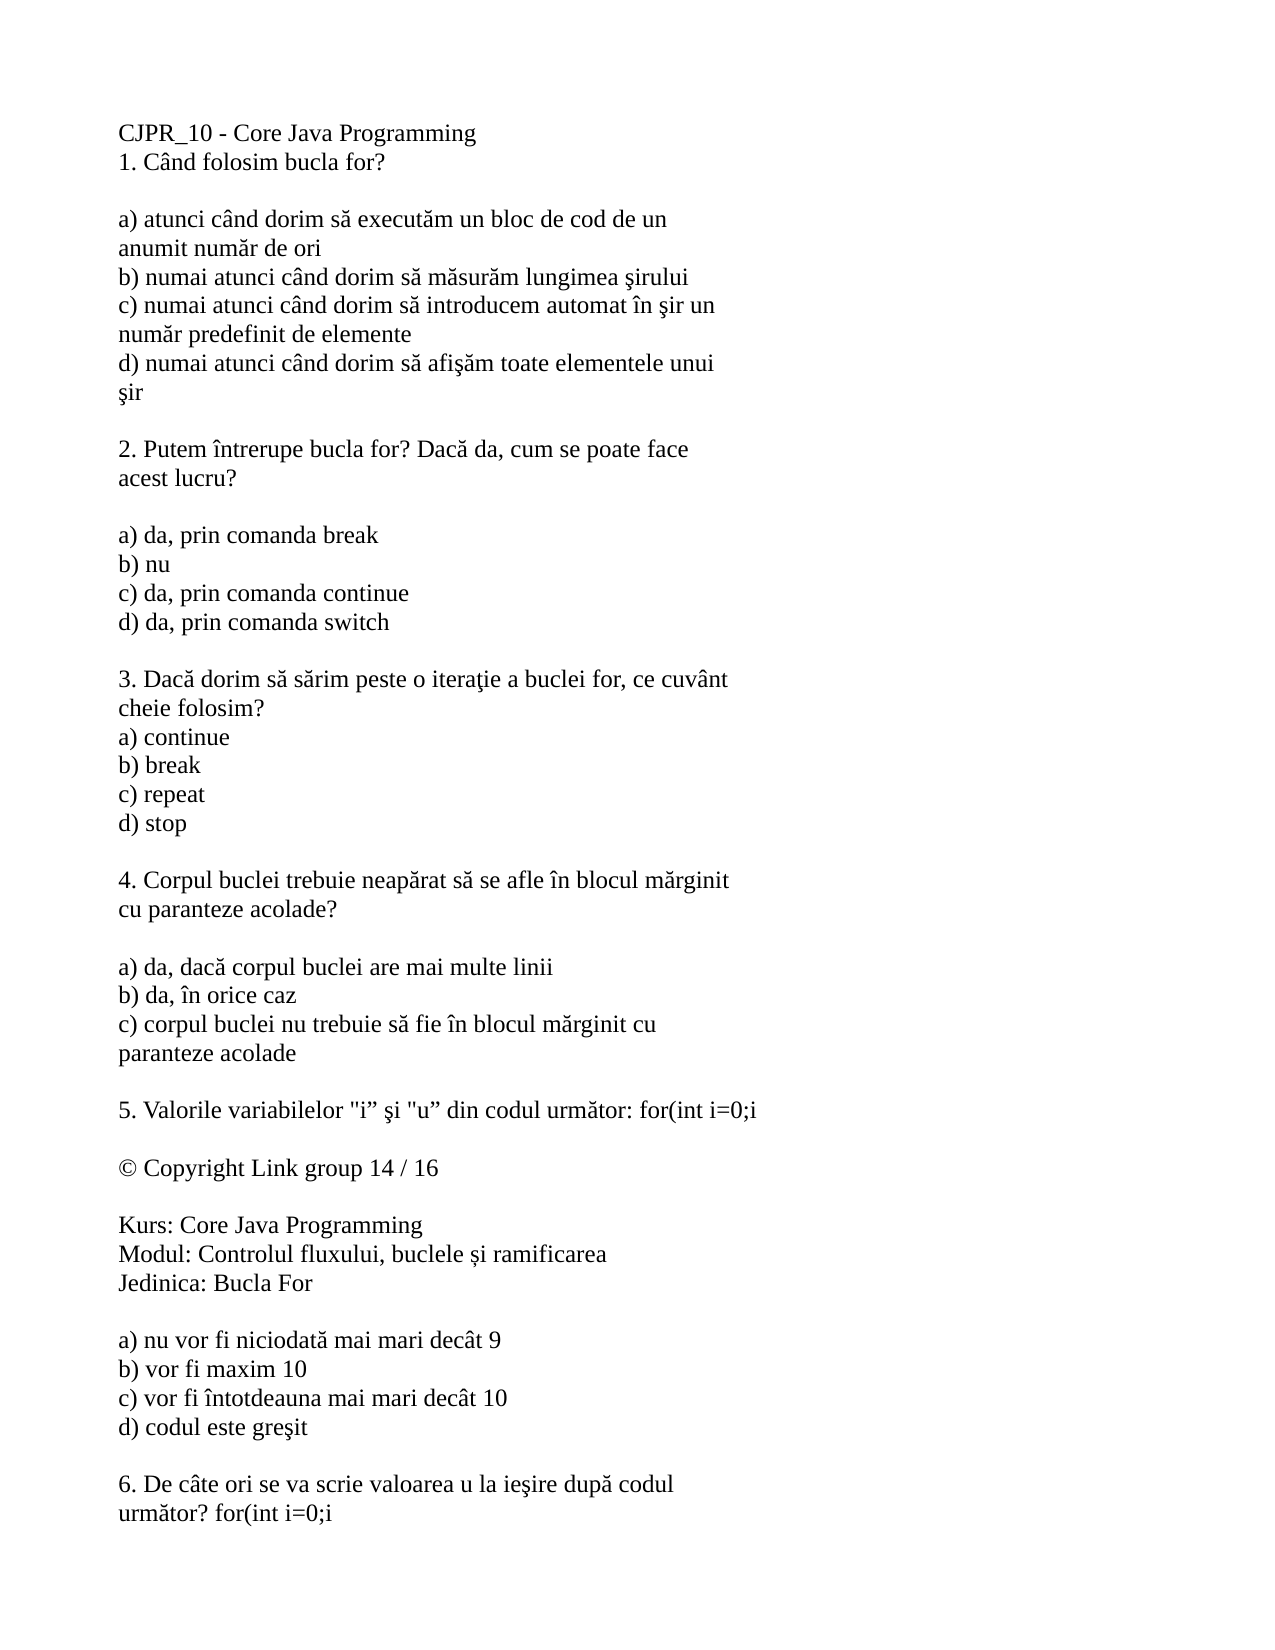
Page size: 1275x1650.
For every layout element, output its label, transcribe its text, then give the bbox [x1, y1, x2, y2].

text paranteze acolade [118, 1038, 1157, 1067]
text 6. De câte ori se va scrie valoarea u la ieşire după codul [118, 1469, 1157, 1498]
text c) da, prin comanda continue [118, 578, 1157, 607]
text acest lucru? [118, 463, 1157, 492]
text anumit număr de ori [118, 233, 1157, 262]
text c) vor fi întotdeauna mai mari decât 10 [118, 1383, 1157, 1412]
text 2. Putem întrerupe bucla for? Dacă da, cum se poate face [118, 434, 1157, 463]
text Jedinica: Bucla For [118, 1268, 1157, 1297]
text a) da, dacă corpul buclei are mai multe linii [118, 952, 1157, 981]
text şir [118, 377, 1157, 406]
text b) nu [118, 549, 1157, 578]
text 3. Dacă dorim să sărim peste o iteraţie a buclei for, ce cuvânt [118, 664, 1157, 693]
text d) stop [118, 808, 1157, 837]
text d) da, prin comanda switch [118, 607, 1157, 636]
text d) numai atunci când dorim să afişăm toate elementele unui [118, 348, 1157, 377]
text Kurs: Core Java Programming [118, 1211, 1157, 1239]
text b) da, în orice caz [118, 981, 1157, 1009]
text c) numai atunci când dorim să introducem automat în şir un [118, 291, 1157, 319]
text cheie folosim? [118, 693, 1157, 722]
text a) da, prin comanda break [118, 521, 1157, 549]
text b) numai atunci când dorim să măsurăm lungimea şirului [118, 262, 1157, 291]
text Modul: Controlul fluxului, buclele și ramificarea [118, 1239, 1157, 1268]
text © Copyright Link group 14 / 16 [118, 1153, 1157, 1182]
text a) atunci când dorim să executăm un bloc de cod de un [118, 204, 1157, 233]
text c) corpul buclei nu trebuie să fie în blocul mărginit cu [118, 1009, 1157, 1038]
text 1. Când folosim bucla for? [118, 147, 1157, 176]
text cu paranteze acolade? [118, 894, 1157, 923]
text c) repeat [118, 779, 1157, 808]
text următor? for(int i=0;i [118, 1498, 1157, 1527]
text număr predefinit de elemente [118, 319, 1157, 348]
text CJPR_10 - Core Java Programming [118, 118, 1157, 147]
text 5. Valorile variabilelor "i” şi "u” din codul următor: for(int i=0;i [118, 1096, 1157, 1124]
text 4. Corpul buclei trebuie neapărat să se afle în blocul mărginit [118, 866, 1157, 894]
text d) codul este greşit [118, 1412, 1157, 1441]
text b) vor fi maxim 10 [118, 1354, 1157, 1383]
text b) break [118, 751, 1157, 779]
text a) nu vor fi niciodată mai mari decât 9 [118, 1326, 1157, 1354]
text a) continue [118, 722, 1157, 751]
